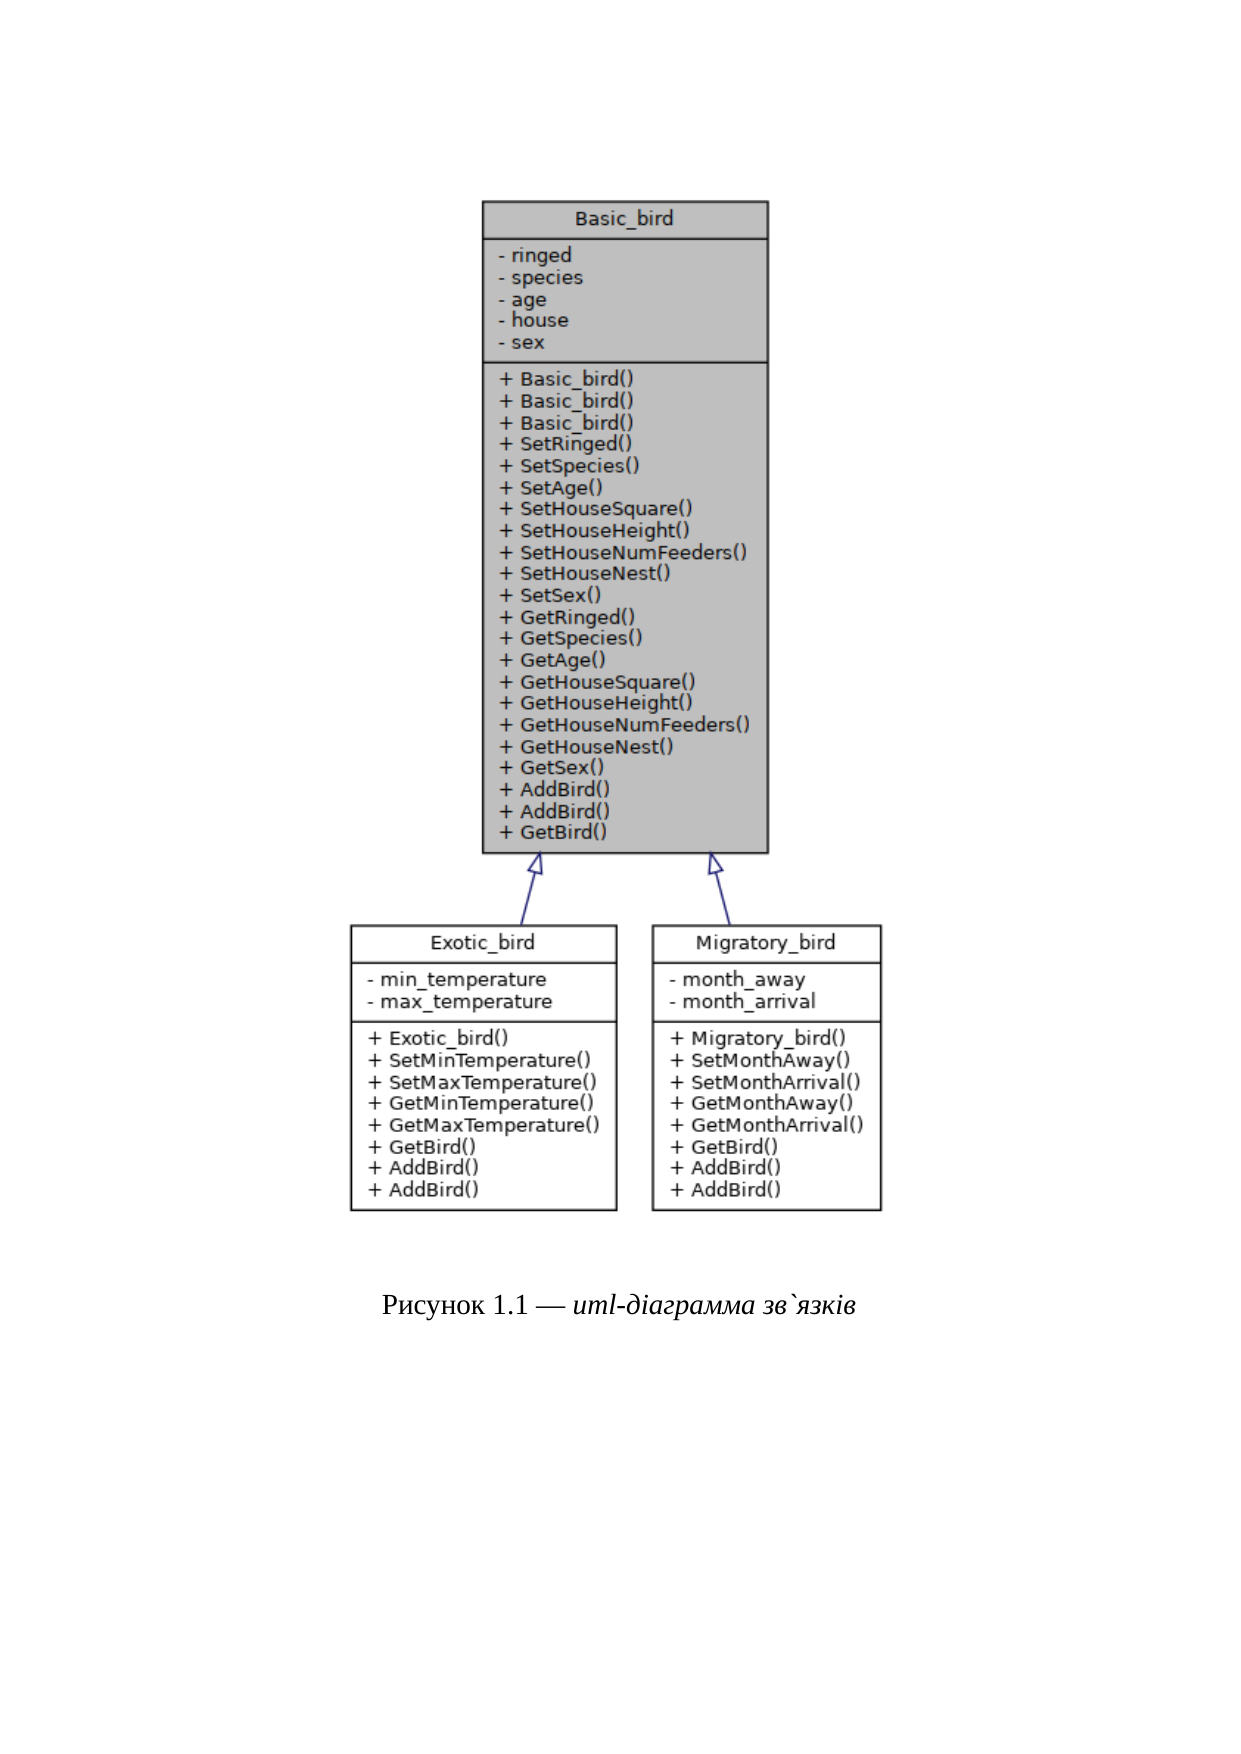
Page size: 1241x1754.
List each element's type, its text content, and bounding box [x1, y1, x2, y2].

text Рисунок 1.1 — uml-діаграмма зв`язків [118, 1287, 1122, 1320]
picture [323, 171, 917, 1232]
